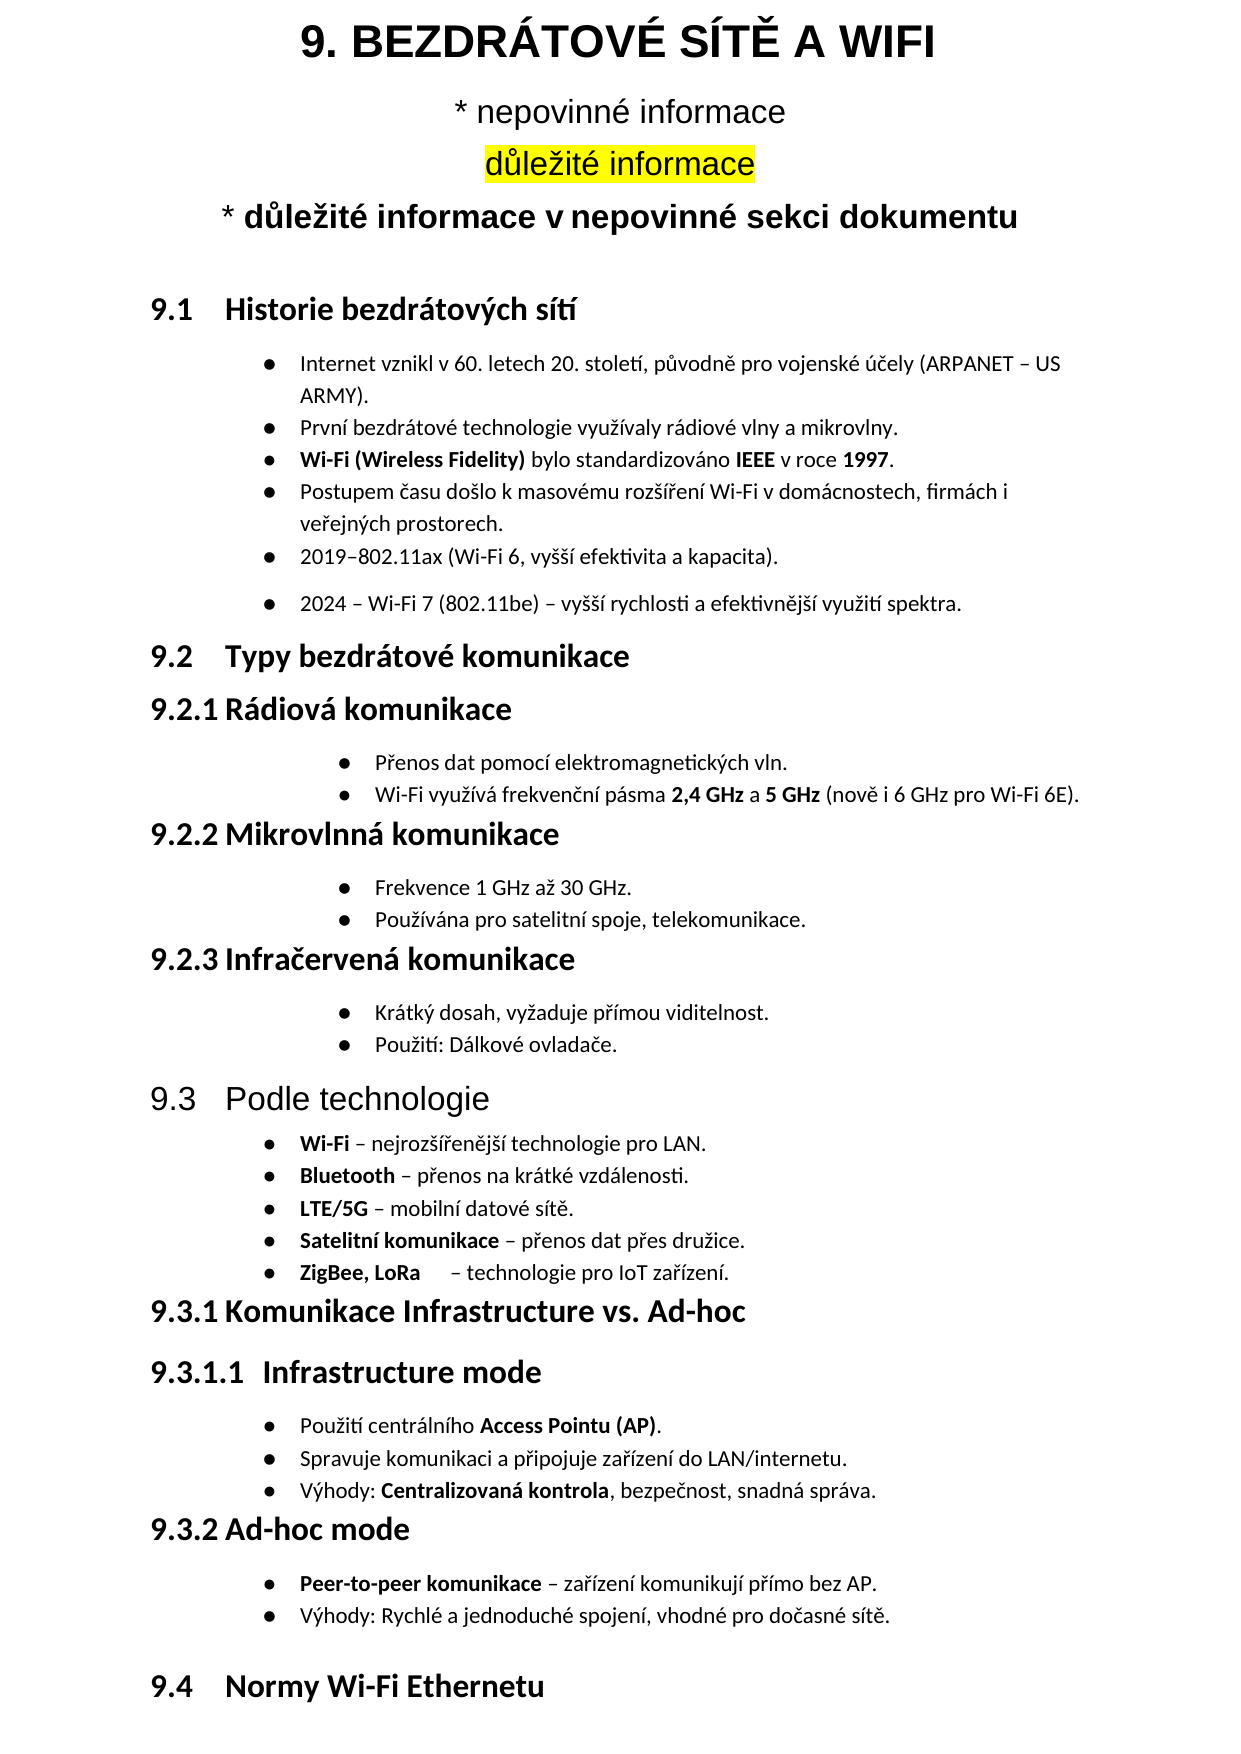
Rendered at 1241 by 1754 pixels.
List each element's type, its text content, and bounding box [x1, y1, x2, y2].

list Satelitní komunikace – přenos dat přes družice. [262, 1226, 1090, 1254]
list Použití: Dálkové ovladače. [337, 1031, 1090, 1059]
text * důležité informace v nepovinné sekci dokumentu [150, 197, 1090, 235]
list Infrastructure mode [150, 1351, 1090, 1392]
list Wi-Fi – nejrozšířenější technologie pro LAN. [262, 1129, 1090, 1157]
list Peer-to-peer komunikace – zařízení komunikují přímo bez AP. [262, 1569, 1090, 1597]
list Výhody: Centralizovaná kontrola, bezpečnost, snadná správa. [262, 1476, 1090, 1504]
text * nepovinné informace [150, 92, 1090, 130]
list Internet vznikl v 60. letech 20. století, původně pro vojenské účely (ARPANET – US ARMY). [262, 349, 1090, 409]
text důležité informace [150, 144, 1090, 183]
list ZigBee, LoRa – technologie pro IoT zařízení. [262, 1258, 1090, 1286]
subtitle Typy bezdrátové komunikace [150, 636, 1090, 676]
list Mikrovlnná komunikace [150, 813, 1090, 853]
list Přenos dat pomocí elektromagnetických vln. [337, 748, 1090, 776]
list Komunikace Infrastructure vs. Ad-hoc [150, 1290, 1090, 1331]
list Postupem času došlo k masovému rozšíření Wi-Fi v domácnostech, firmách i veřejných prostorech. [262, 477, 1090, 538]
list Použití centrálního Access Pointu (AP). [262, 1411, 1090, 1439]
list Wi-Fi využívá frekvenční pásma 2,4 GHz a 5 GHz (nově i 6 GHz pro Wi-Fi 6E). [337, 781, 1090, 809]
list První bezdrátové technologie využívaly rádiové vlny a mikrovlny. [262, 413, 1090, 441]
list Bluetooth – přenos na krátké vzdálenosti. [262, 1161, 1090, 1189]
list Výhody: Rychlé a jednoduché spojení, vhodné pro dočasné sítě. [262, 1601, 1090, 1629]
list Infračervená komunikace [150, 938, 1090, 978]
list Spravuje komunikaci a připojuje zařízení do LAN/internetu. [262, 1444, 1090, 1472]
list 2019–802.11ax (Wi-Fi 6, vyšší efektivita a kapacita). [262, 542, 1090, 570]
list Rádiová komunikace [150, 688, 1090, 728]
list Historie bezdrátových sítí [150, 288, 1090, 329]
list Ad-hoc mode [150, 1508, 1090, 1549]
list Normy Wi-Fi Ethernetu [150, 1665, 1090, 1706]
subtitle Podle technologie [150, 1079, 1090, 1118]
list Wi-Fi (Wireless Fidelity) bylo standardizováno IEEE v roce 1997. [262, 445, 1090, 473]
list LTE/5G – mobilní datové sítě. [262, 1194, 1090, 1222]
list 2024 – Wi-Fi 7 (802.11be) – vyšší rychlosti a efektivnější využití spektra. [262, 589, 1090, 617]
list Krátký dosah, vyžaduje přímou viditelnost. [337, 998, 1090, 1026]
text 9. BEZDRÁTOVÉ SÍTĚ A WIFI [150, 15, 1090, 67]
list Používána pro satelitní spoje, telekomunikace. [337, 906, 1090, 934]
list Frekvence 1 GHz až 30 GHz. [337, 873, 1090, 901]
